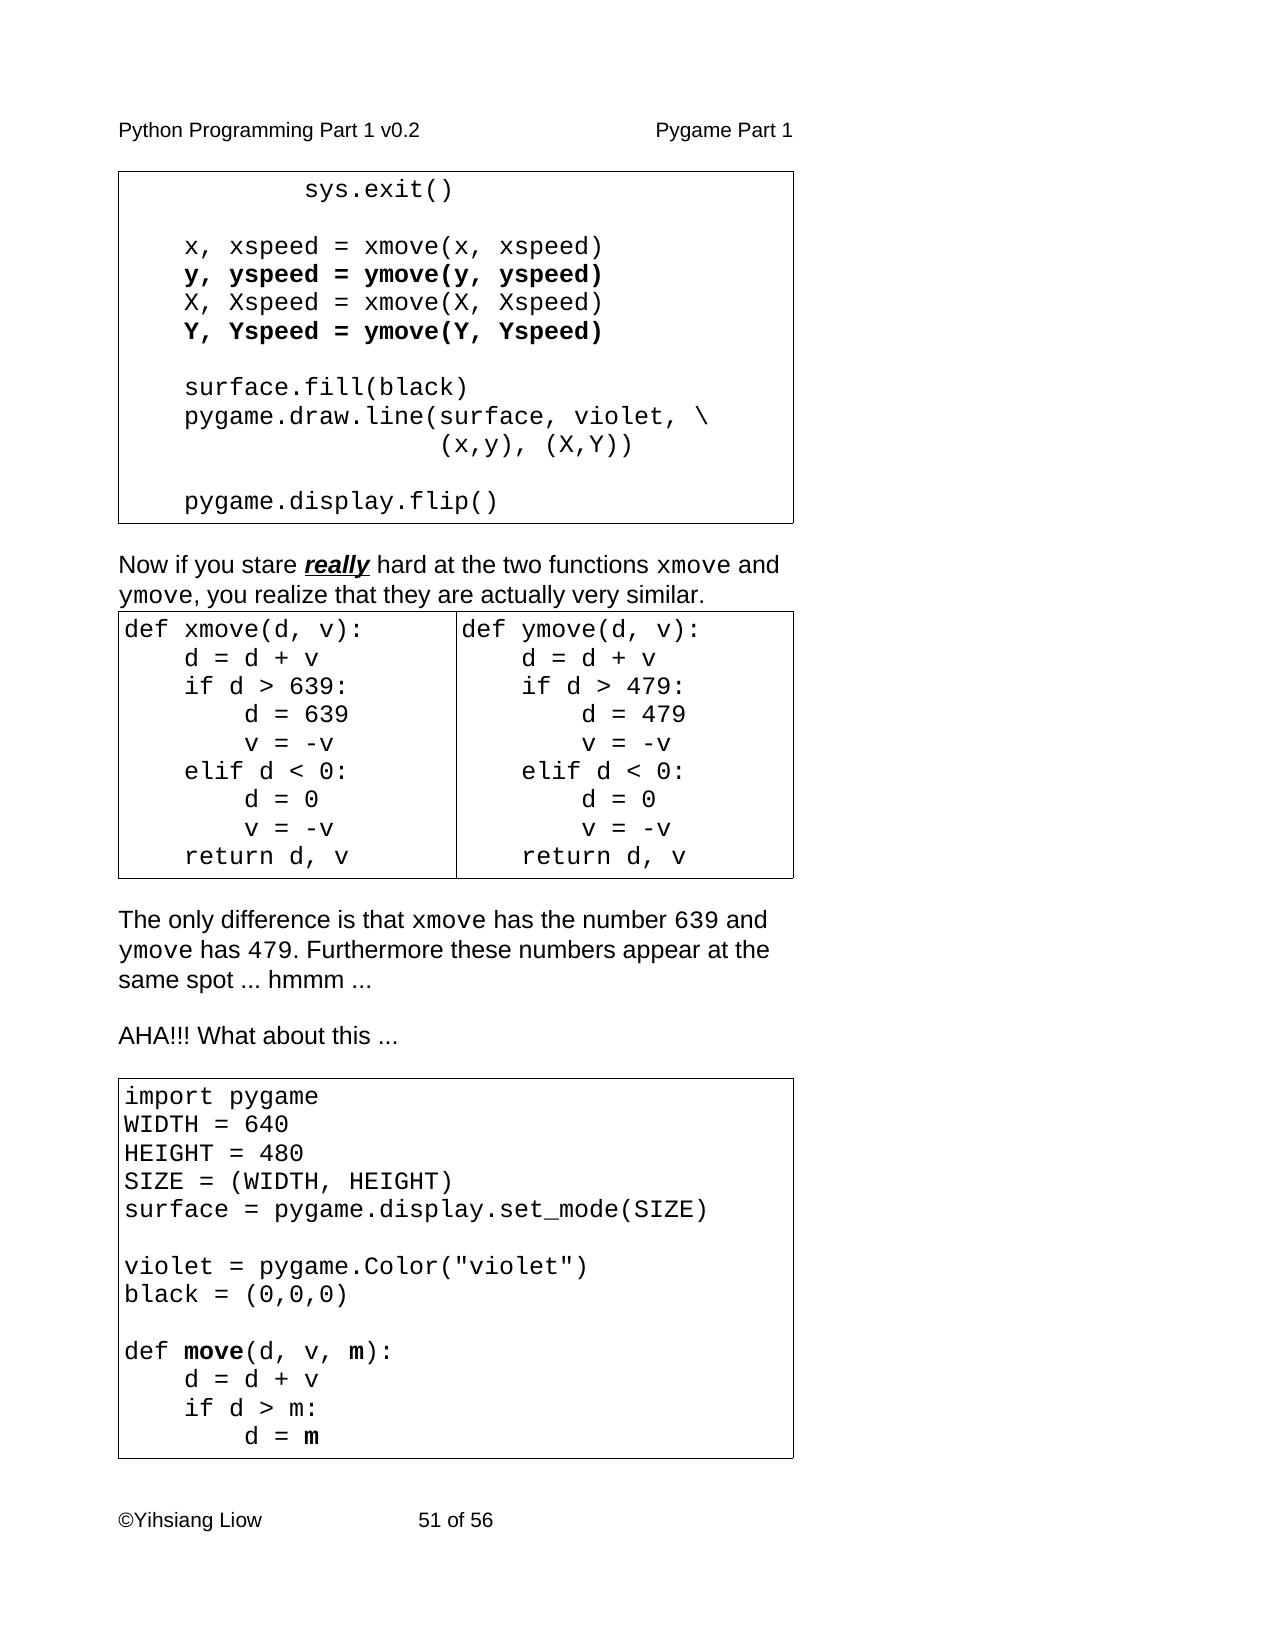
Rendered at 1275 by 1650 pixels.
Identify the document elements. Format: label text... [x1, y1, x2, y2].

table_header def ymove(d, v): d = d + v if d > 479: d = 479 v = -v elif d < 0: d = 0 v = -v return d, v [457, 612, 793, 878]
table_header sys.exit() x, xspeed = xmove(x, xspeed) y, yspeed = ymove(y, yspeed) X, Xspeed = xmove(X, Xspeed) Y, Yspeed = ymove(Y, Yspeed) surface.fill(black) pygame.draw.line(surface, violet, \ (x,y), (X,Y)) pygame.display.flip() [119, 172, 793, 522]
text The only difference is that xmove has the number 639 and ymove has 479. Furthermore these numbers appear at the same spot ... hmmm ... [118, 906, 793, 994]
text Now if you stare really hard at the two functions xmove and ymove, you realize that they are actually very similar. [118, 551, 793, 611]
table_header import pygame WIDTH = 640 HEIGHT = 480 SIZE = (WIDTH, HEIGHT) surface = pygame.display.set_mode(SIZE) violet = pygame.Color("violet") black = (0,0,0) def move(d, v, m): d = d + v if d > m: d = m [119, 1079, 793, 1458]
table_header def xmove(d, v): d = d + v if d > 639: d = 639 v = -v elif d < 0: d = 0 v = -v return d, v [119, 612, 456, 878]
text AHA!!! What about this ... [118, 1022, 793, 1050]
